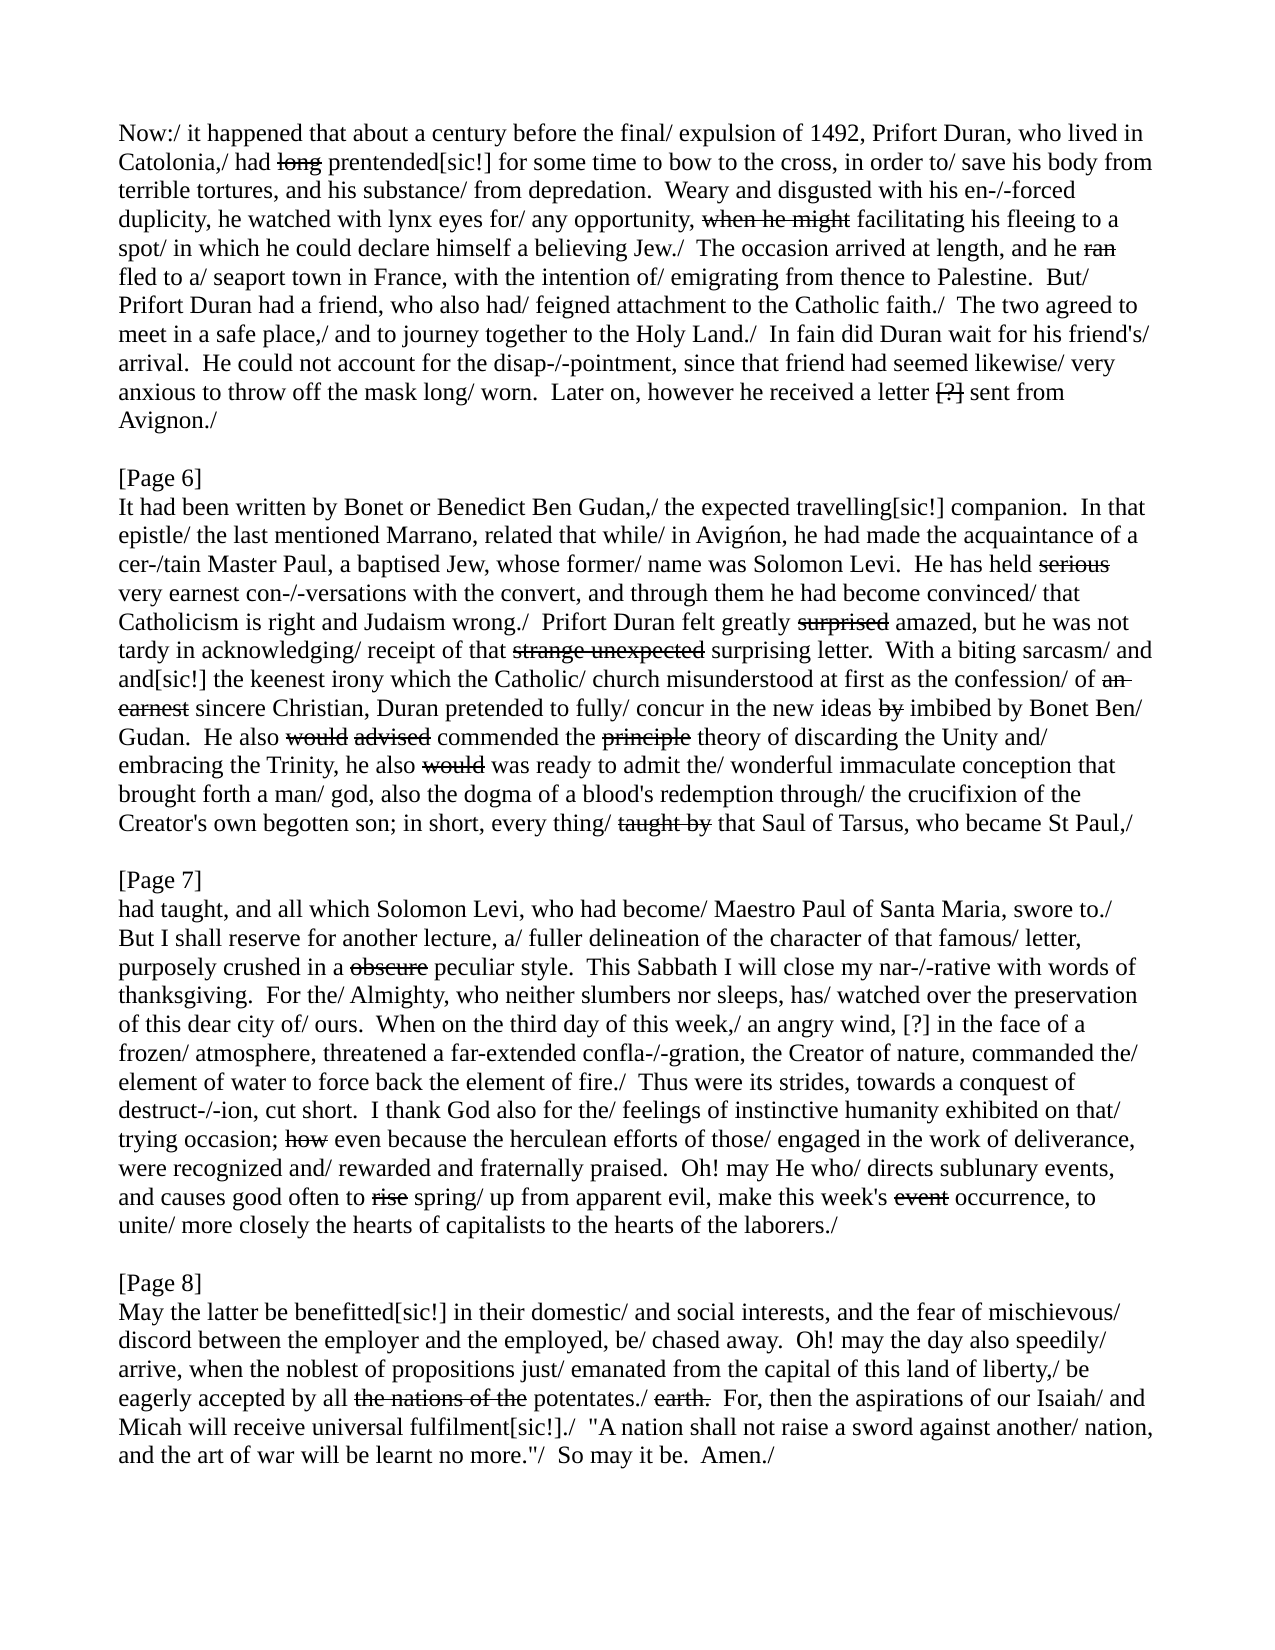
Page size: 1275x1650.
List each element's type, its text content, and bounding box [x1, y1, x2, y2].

text [Page 7] [118, 866, 1157, 894]
text had taught, and all which Solomon Levi, who had become/ Maestro Paul of Santa Maria, swore to./ But I shall reserve for another lecture, a/ fuller delineation of the character of that famous/ letter, purposely crushed in a obscure peculiar style. This Sabbath I will close my nar-/-rative with words of thanksgiving. For the/ Almighty, who neither slumbers nor sleeps, has/ watched over the preservation of this dear city of/ ours. When on the third day of this week,/ an angry wind, [?] in the face of a frozen/ atmosphere, threatened a far-extended confla-/-gration, the Creator of nature, commanded the/ element of water to force back the element of fire./ Thus were its strides, towards a conquest of destruct-/-ion, cut short. I thank God also for the/ feelings of instinctive humanity exhibited on that/ trying occasion; how even because the herculean efforts of those/ engaged in the work of deliverance, were recognized and/ rewarded and fraternally praised. Oh! may He who/ directs sublunary events, and causes good often to rise spring/ up from apparent evil, make this week's event occurrence, to unite/ more closely the hearts of capitalists to the hearts of the laborers./ [118, 894, 1157, 1239]
text [Page 6] [118, 463, 1157, 492]
text Now:/ it happened that about a century before the final/ expulsion of 1492, Prifort Duran, who lived in Catolonia,/ had long prentended[sic!] for some time to bow to the cross, in order to/ save his body from terrible tortures, and his substance/ from depredation. Weary and disgusted with his en-/-forced duplicity, he watched with lynx eyes for/ any opportunity, when he might facilitating his fleeing to a spot/ in which he could declare himself a believing Jew./ The occasion arrived at length, and he ran fled to a/ seaport town in France, with the intention of/ emigrating from thence to Palestine. But/ Prifort Duran had a friend, who also had/ feigned attachment to the Catholic faith./ The two agreed to meet in a safe place,/ and to journey together to the Holy Land./ In fain did Duran wait for his friend's/ arrival. He could not account for the disap-/-pointment, since that friend had seemed likewise/ very anxious to throw off the mask long/ worn. Later on, however he received a letter [?] sent from Avignon./ [118, 118, 1157, 434]
text [Page 8] [118, 1268, 1157, 1297]
text May the latter be benefitted[sic!] in their domestic/ and social interests, and the fear of mischievous/ discord between the employer and the employed, be/ chased away. Oh! may the day also speedily/ arrive, when the noblest of propositions just/ emanated from the capital of this land of liberty,/ be eagerly accepted by all the nations of the potentates./ earth. For, then the aspirations of our Isaiah/ and Micah will receive universal fulfilment[sic!]./ "A nation shall not raise a sword against another/ nation, and the art of war will be learnt no more."/ So may it be. Amen./ [118, 1297, 1157, 1469]
text It had been written by Bonet or Benedict Ben Gudan,/ the expected travelling[sic!] companion. In that epistle/ the last mentioned Marrano, related that while/ in Avigńon, he had made the acquaintance of a cer-/tain Master Paul, a baptised Jew, whose former/ name was Solomon Levi. He has held serious very earnest con-/-versations with the convert, and through them he had become convinced/ that Catholicism is right and Judaism wrong./ Prifort Duran felt greatly surprised amazed, but he was not tardy in acknowledging/ receipt of that strange unexpected surprising letter. With a biting sarcasm/ and and[sic!] the keenest irony which the Catholic/ church misunderstood at first as the confession/ of an earnest sincere Christian, Duran pretended to fully/ concur in the new ideas by imbibed by Bonet Ben/ Gudan. He also would advised commended the principle theory of discarding the Unity and/ embracing the Trinity, he also would was ready to admit the/ wonderful immaculate conception that brought forth a man/ god, also the dogma of a blood's redemption through/ the crucifixion of the Creator's own begotten son; in short, every thing/ taught by that Saul of Tarsus, who became St Paul,/ [118, 492, 1157, 837]
